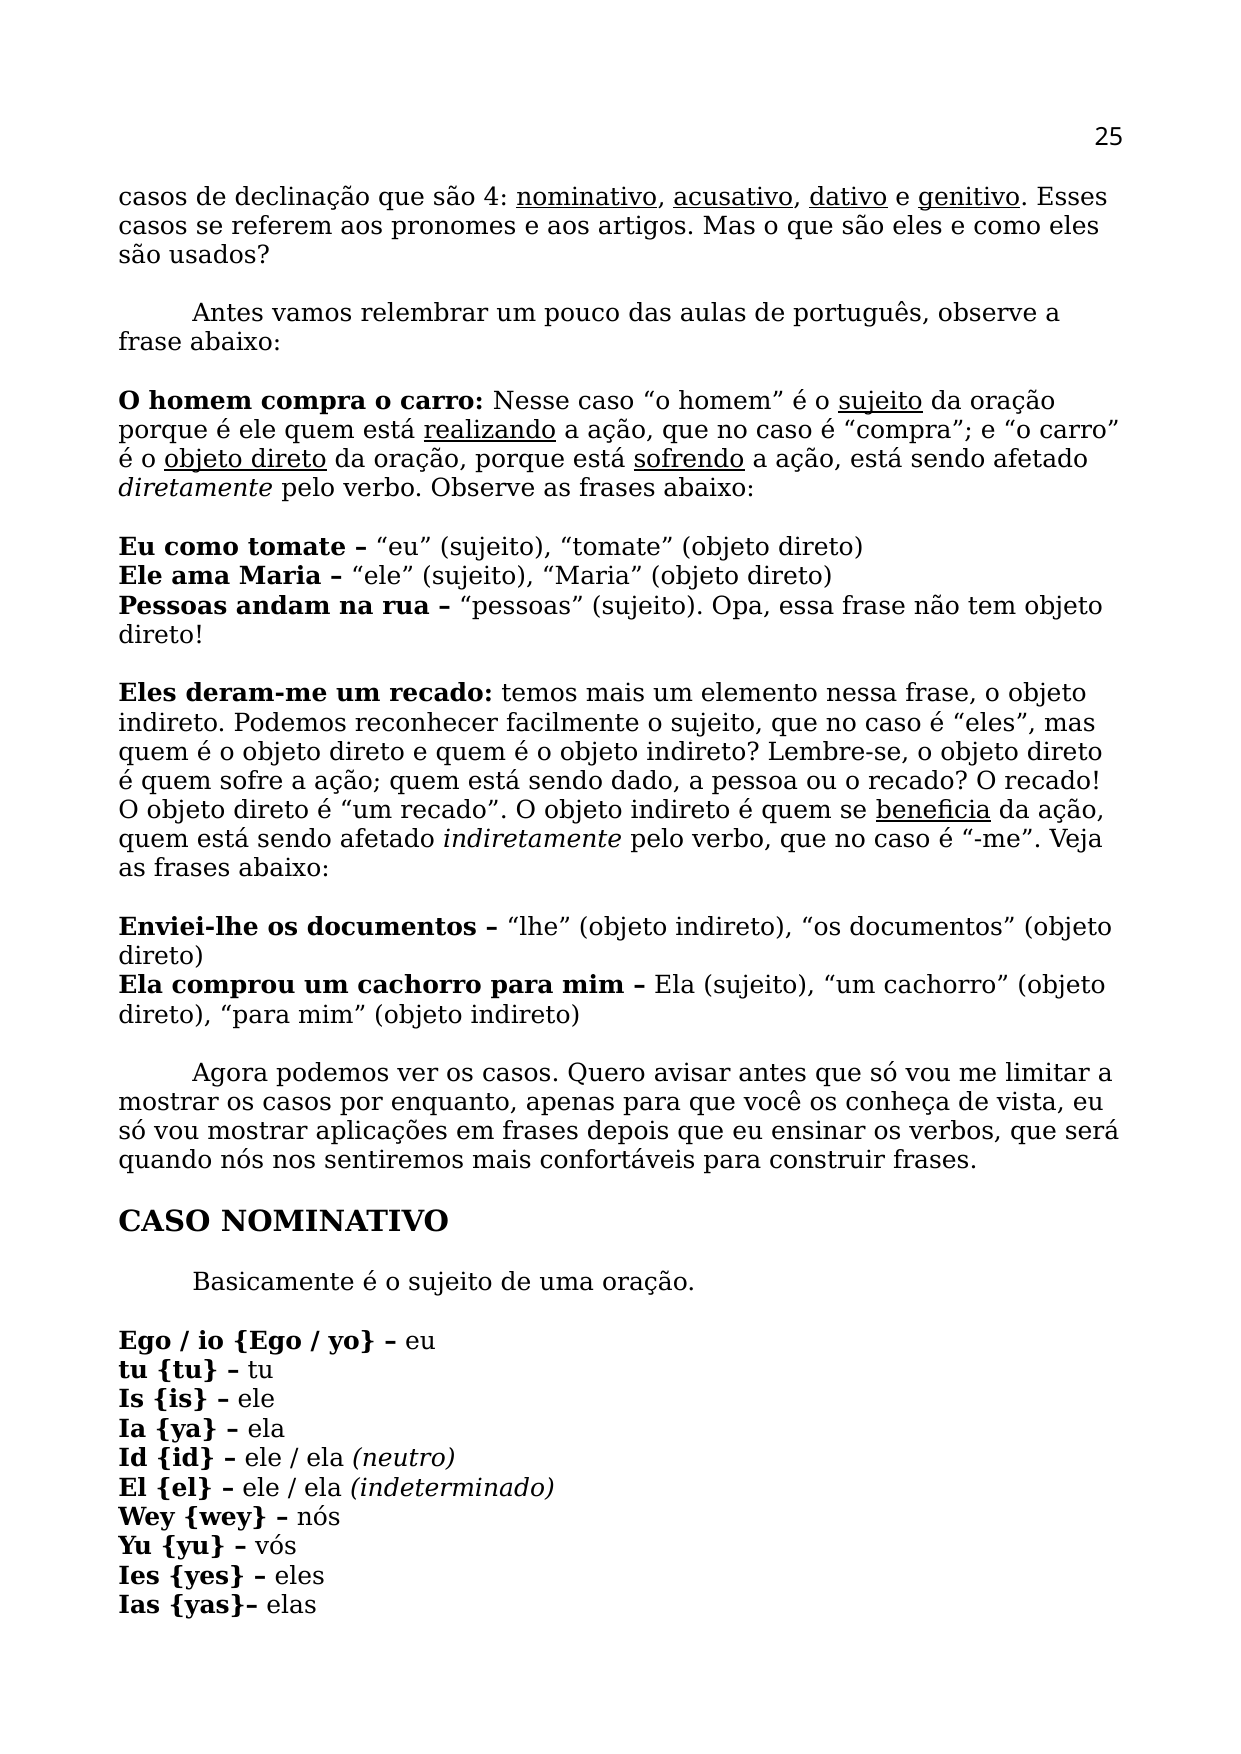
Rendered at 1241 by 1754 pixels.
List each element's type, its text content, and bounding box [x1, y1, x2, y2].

text Wey {wey} – nós [118, 1502, 1123, 1531]
subtitle CASO NOMINATIVO [118, 1204, 1123, 1238]
text Eu como tomate – “eu” (sujeito), “tomate” (objeto direto) [118, 532, 1123, 561]
text Basicamente é o sujeito de uma oração. [118, 1267, 1123, 1297]
text Ego / io {Ego / yo} – eu [118, 1326, 1123, 1355]
text Agora podemos ver os casos. Quero avisar antes que só vou me limitar a mostrar os casos por enquanto, apenas para que você os conheça de vista, eu só vou mostrar aplicações em frases depois que eu ensinar os verbos, que será quando nós nos sentiremos mais confortáveis para construir frases. [118, 1058, 1123, 1175]
text Yu {yu} – vós [118, 1531, 1123, 1561]
text Enviei-lhe os documentos – “lhe” (objeto indireto), “os documentos” (objeto direto) [118, 912, 1123, 970]
text Antes vamos relembrar um pouco das aulas de português, observe a frase abaixo: [118, 298, 1123, 357]
text Id {id} – ele / ela (neutro) [118, 1443, 1123, 1473]
text Ies {yes} – eles [118, 1561, 1123, 1590]
text Ia {ya} – ela [118, 1414, 1123, 1443]
text Ela comprou um cachorro para mim – Ela (sujeito), “um cachorro” (objeto direto), “para mim” (objeto indireto) [118, 970, 1123, 1029]
text El {el} – ele / ela (indeterminado) [118, 1473, 1123, 1502]
text tu {tu} – tu [118, 1355, 1123, 1384]
text casos de declinação que são 4: nominativo, acusativo, dativo e genitivo. Esses casos se referem aos pronomes e aos artigos. Mas o que são eles e como eles são usados? [118, 182, 1123, 269]
text O homem compra o carro: Nesse caso “o homem” é o sujeito da oração porque é ele quem está realizando a ação, que no caso é “compra”; e “o carro” é o objeto direto da oração, porque está sofrendo a ação, está sendo afetado diretamente pelo verbo. Observe as frases abaixo: [118, 386, 1123, 503]
text Eles deram-me um recado: temos mais um elemento nessa frase, o objeto indireto. Podemos reconhecer facilmente o sujeito, que no caso é “eles”, mas quem é o objeto direto e quem é o objeto indireto? Lembre-se, o objeto direto é quem sofre a ação; quem está sendo dado, a pessoa ou o recado? O recado! O objeto direto é “um recado”. O objeto indireto é quem se beneficia da ação, quem está sendo afetado indiretamente pelo verbo, que no caso é “-me”. Veja as frases abaixo: [118, 678, 1123, 883]
text Is {is} – ele [118, 1384, 1123, 1414]
text Ele ama Maria – “ele” (sujeito), “Maria” (objeto direto) [118, 561, 1123, 591]
text Pessoas andam na rua – “pessoas” (sujeito). Opa, essa frase não tem objeto direto! [118, 591, 1123, 649]
text Ias {yas}– elas [118, 1590, 1123, 1619]
